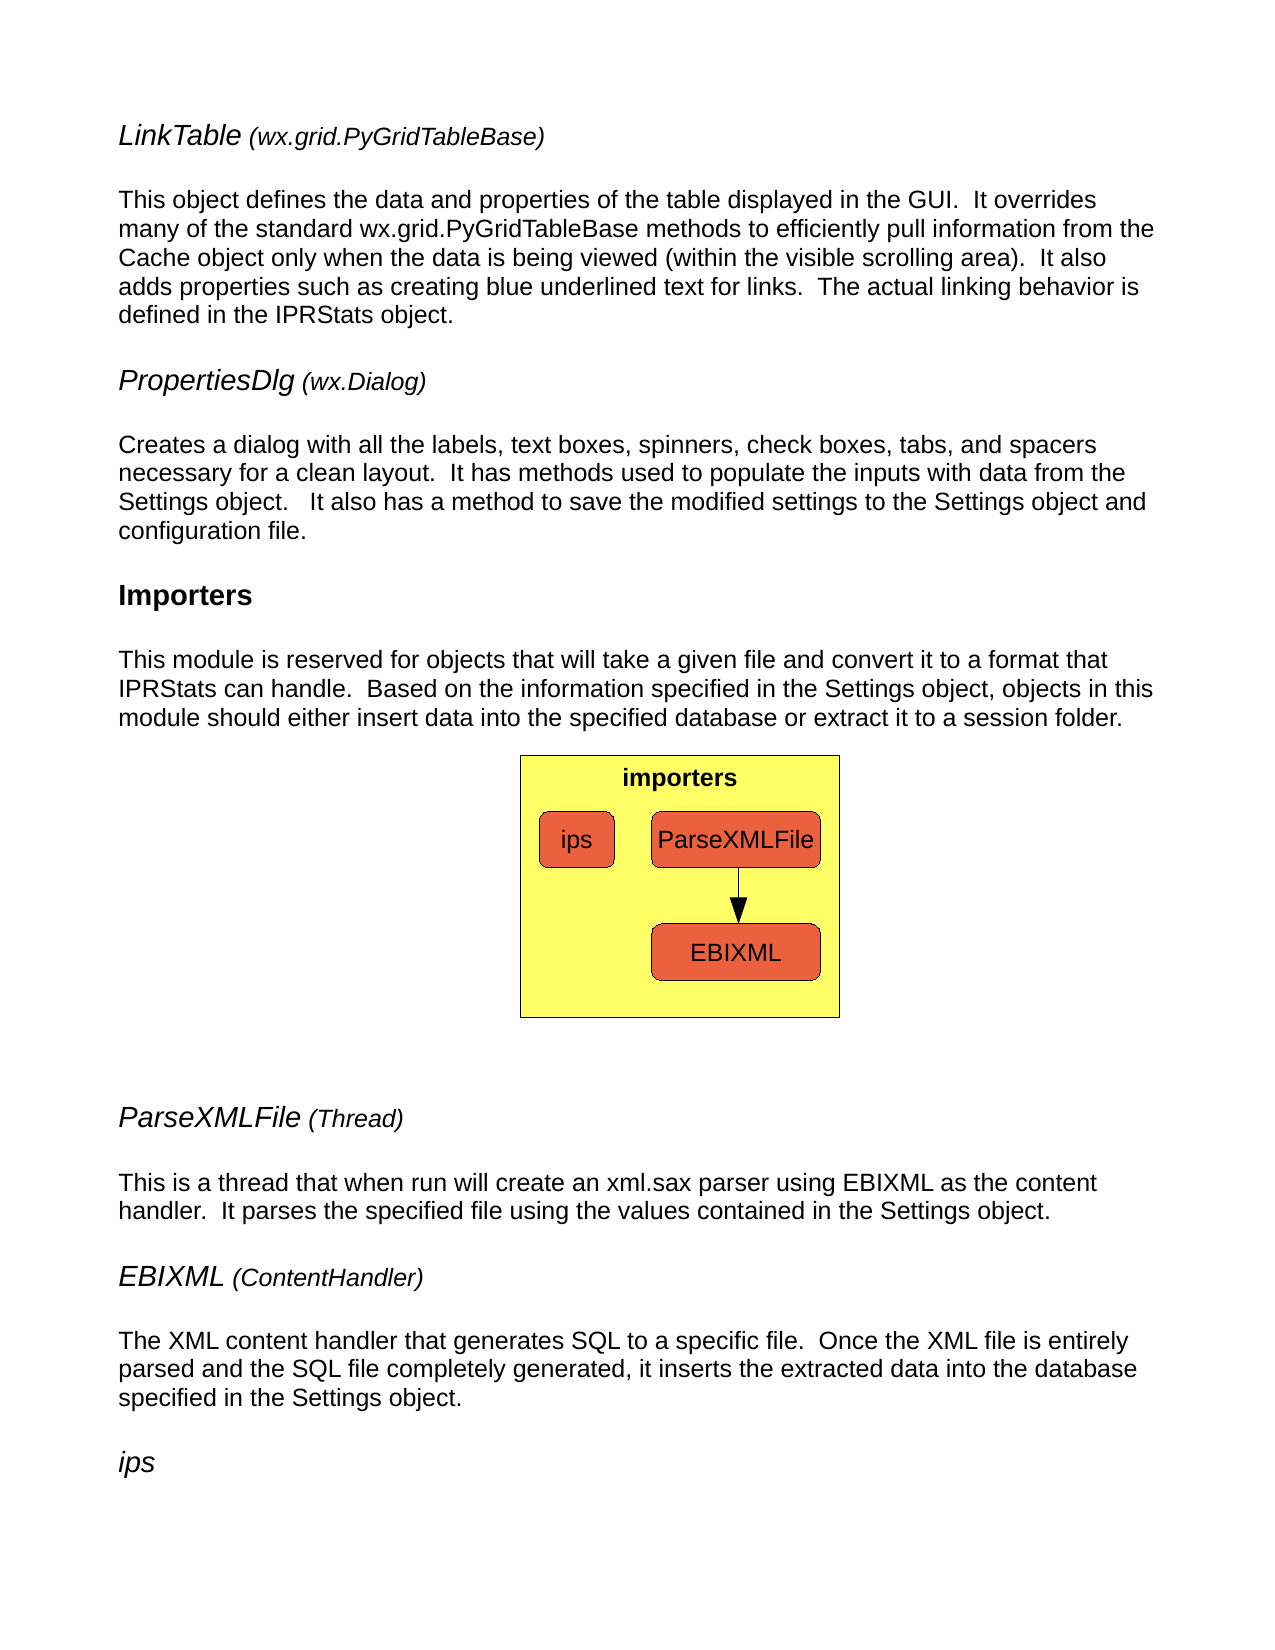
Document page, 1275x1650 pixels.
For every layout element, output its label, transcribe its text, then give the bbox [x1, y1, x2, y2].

text This module is reserved for objects that will take a given file and convert it to a format that IPRStats can handle. Based on the information specified in the Settings object, objects in this module should either insert data into the specified database or extract it to a session folder. [118, 645, 1157, 731]
text This is a thread that when run will create an xml.sax parser using EBIXML as the content handler. It parses the specified file using the values contained in the Settings object. [118, 1167, 1157, 1225]
text This object defines the data and properties of the table displayed in the GUI. It overrides many of the standard wx.grid.PyGridTableBase methods to efficiently pull information from the Cache object only when the data is being viewed (within the visible scrolling area). It also adds properties such as creating blue underlined text for links. The actual linking behavior is defined in the IPRStats object. [118, 185, 1157, 329]
text EBIXML (ContentHandler) [118, 1258, 1157, 1292]
text PropertiesDlg (wx.Dialog) [118, 362, 1157, 396]
text ParseXMLFile (Thread) [118, 1100, 1157, 1134]
text Creates a dialog with all the labels, text boxes, spinners, check boxes, tabs, and spacers necessary for a clean layout. It has methods used to populate the inputs with data from the Settings object. It also has a method to save the modified settings to the Settings object and configuration file. [118, 429, 1157, 544]
text Importers [118, 578, 1157, 612]
text LinkTable (wx.grid.PyGridTableBase) [118, 118, 1157, 152]
text ips [118, 1445, 1157, 1479]
text The XML content handler that generates SQL to a specific file. Once the XML file is entirely parsed and the SQL file completely generated, it inserts the extracted data into the database specified in the Settings object. [118, 1326, 1157, 1412]
